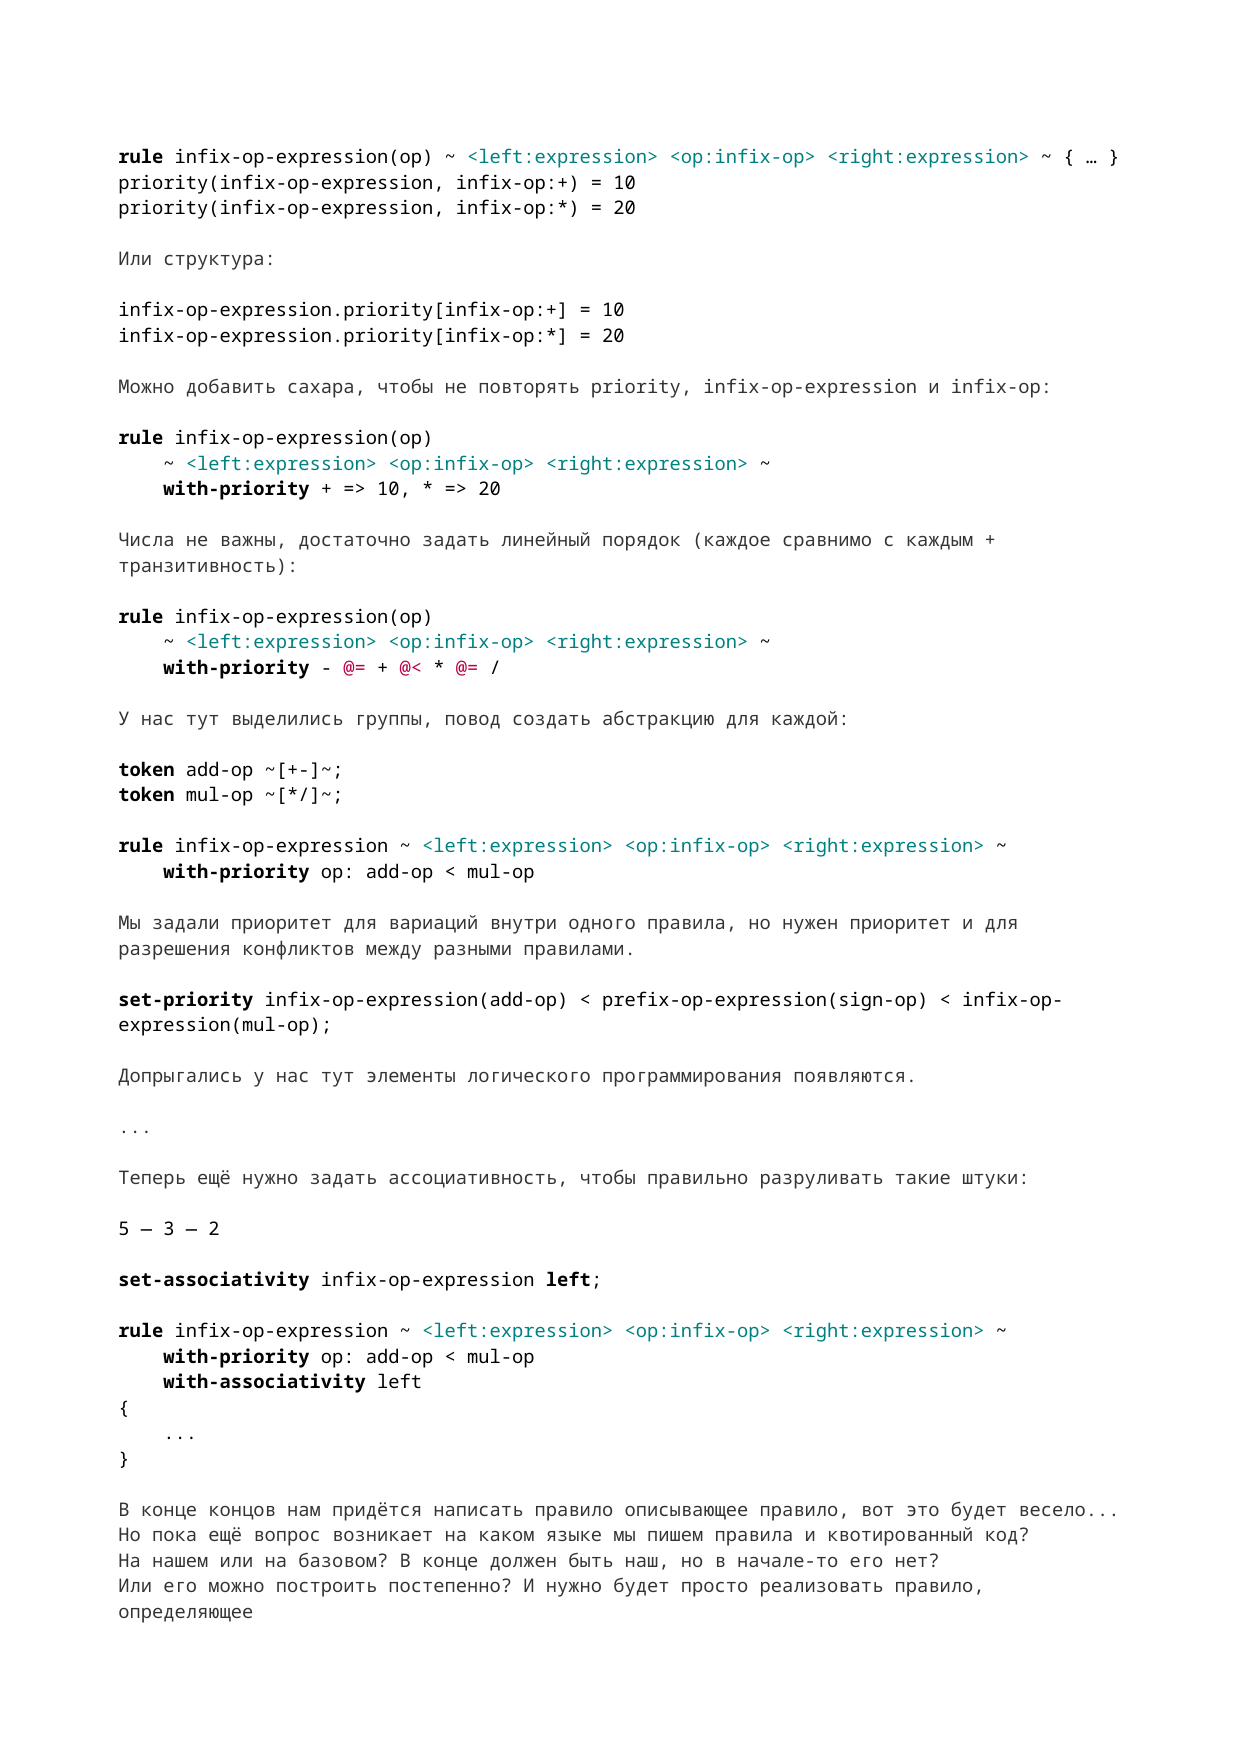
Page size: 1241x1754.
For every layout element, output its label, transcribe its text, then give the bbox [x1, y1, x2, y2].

text Теперь ещё нужно задать ассоциативность, чтобы правильно разруливать такие штуки: [118, 1164, 1122, 1190]
text ~ <left:expression> <op:infix-op> <right:expression> ~ [118, 450, 1122, 475]
text priority(infix-op-expression, infix-op:+) = 10 [118, 169, 1122, 195]
text { [118, 1394, 1122, 1420]
text rule infix-op-expression ~ <left:expression> <op:infix-op> <right:expression> ~ [118, 1318, 1122, 1343]
text rule infix-op-expression(op) ~ <left:expression> <op:infix-op> <right:expression> ~ { … } [118, 144, 1122, 169]
text set-associativity infix-op-expression left; [118, 1267, 1122, 1292]
text } [118, 1445, 1122, 1471]
text token mul-op ~[*/]~; [118, 782, 1122, 807]
text разрешения конфликтов между разными правилами. [118, 935, 1122, 960]
text rule infix-op-expression(op) [118, 603, 1122, 628]
text ... [118, 1113, 1122, 1139]
text priority(infix-op-expression, infix-op:*) = 20 [118, 195, 1122, 220]
text infix-op-expression.priority[infix-op:+] = 10 [118, 297, 1122, 322]
text Допрыгались у нас тут элементы логического программирования появляются. [118, 1062, 1122, 1088]
text Числа не важны, достаточно задать линейный порядок (каждое сравнимо с каждым + транзитивность): [118, 526, 1122, 577]
text В конце концов нам придётся написать правило описывающее правило, вот это будет весело... [118, 1496, 1122, 1522]
text ~ <left:expression> <op:infix-op> <right:expression> ~ [118, 628, 1122, 654]
text with-priority - @= + @< * @= / [118, 654, 1122, 679]
text token add-op ~[+-]~; [118, 756, 1122, 782]
text with-priority op: add-op < mul-op [118, 1343, 1122, 1369]
text 5 — 3 — 2 [118, 1216, 1122, 1241]
text Или его можно построить постепенно? И нужно будет просто реализовать правило, определяющее [118, 1573, 1122, 1624]
text rule infix-op-expression ~ <left:expression> <op:infix-op> <right:expression> ~ [118, 833, 1122, 858]
text На нашем или на базовом? В конце должен быть наш, но в начале-то его нет? [118, 1547, 1122, 1573]
text with-priority op: add-op < mul-op [118, 858, 1122, 884]
text infix-op-expression.priority[infix-op:*] = 20 [118, 322, 1122, 348]
text with-associativity left [118, 1369, 1122, 1394]
text Можно добавить сахара, чтобы не повторять priority, infix-op-expression и infix-op: [118, 373, 1122, 399]
text Или структура: [118, 246, 1122, 271]
text Но пока ещё вопрос возникает на каком языке мы пишем правила и квотированный код? [118, 1522, 1122, 1547]
text with-priority + => 10, * => 20 [118, 475, 1122, 501]
text set-priority infix-op-expression(add-op) < prefix-op-expression(sign-op) < infix-op-expression(mul-op); [118, 986, 1122, 1037]
text ... [118, 1420, 1122, 1445]
text У нас тут выделились группы, повод создать абстракцию для каждой: [118, 705, 1122, 731]
text Мы задали приоритет для вариаций внутри одного правила, но нужен приоритет и для [118, 909, 1122, 935]
text rule infix-op-expression(op) [118, 424, 1122, 450]
